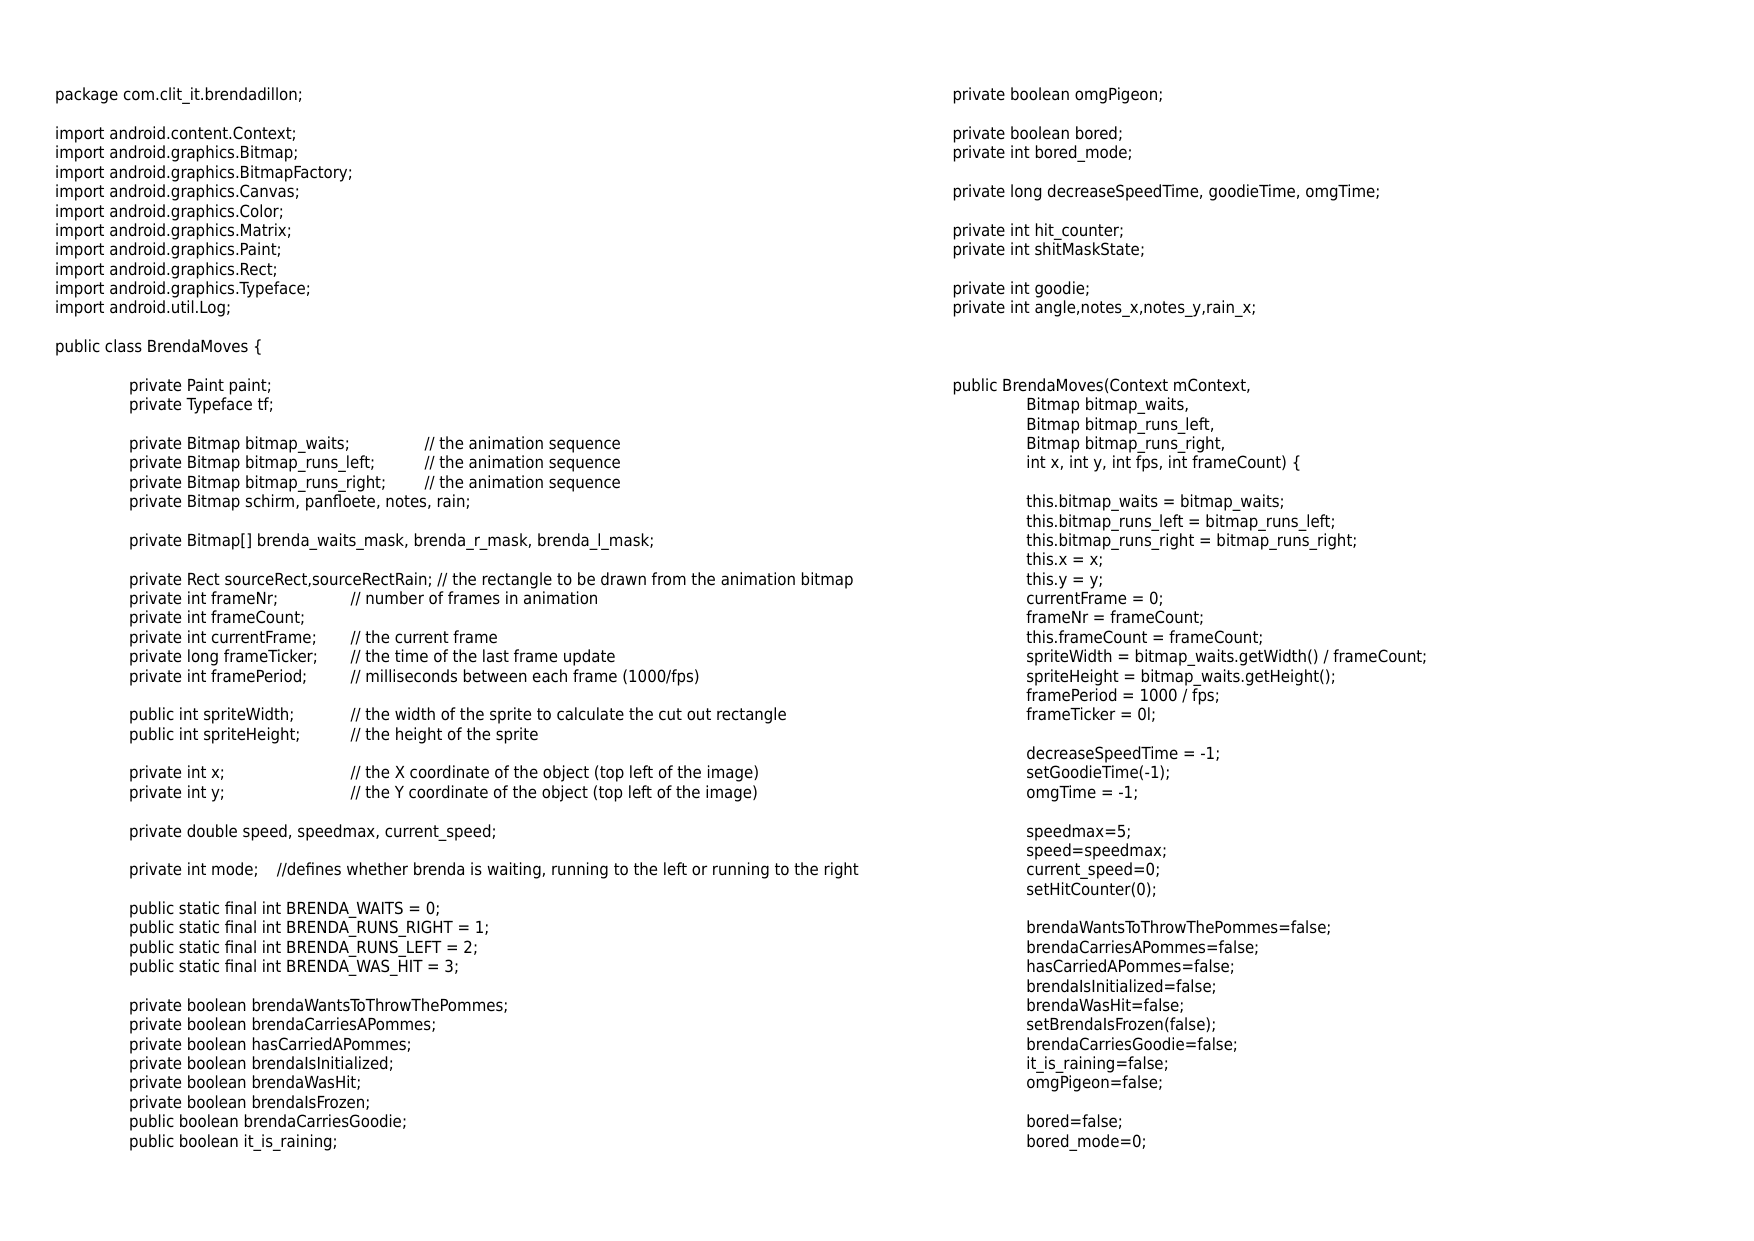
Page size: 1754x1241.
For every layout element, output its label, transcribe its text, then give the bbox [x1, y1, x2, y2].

text bored=false; [878, 1112, 1685, 1131]
text public int spriteWidth; // the width of the sprite to calculate the cut out rectangle [55, 705, 878, 724]
text public BrendaMoves(Context mContext, [878, 376, 1685, 395]
text public static final int BRENDA_WAS_HIT = 3; [55, 957, 878, 976]
text public static final int BRENDA_WAITS = 0; [55, 899, 878, 918]
text import android.graphics.Bitmap; [55, 143, 878, 163]
text private boolean bored; [878, 124, 1685, 143]
text int x, int y, int fps, int frameCount) { [878, 453, 1685, 473]
text import android.graphics.Rect; [55, 259, 878, 279]
text private int y; // the Y coordinate of the object (top left of the image) [55, 783, 878, 802]
text private int framePeriod; // milliseconds between each frame (1000/fps) [55, 666, 878, 686]
text private Bitmap[] brenda_waits_mask, brenda_r_mask, brenda_l_mask; [55, 531, 878, 550]
text private int frameCount; [55, 608, 878, 628]
text Bitmap bitmap_runs_right, [878, 434, 1685, 453]
text brendaCarriesAPommes=false; [878, 938, 1685, 957]
text Bitmap bitmap_waits, [878, 395, 1685, 414]
text private Typeface tf; [55, 395, 878, 414]
text hasCarriedAPommes=false; [878, 957, 1685, 976]
text public boolean brendaCarriesGoodie; [55, 1112, 878, 1131]
text brendaWasHit=false; [878, 996, 1685, 1015]
text import android.graphics.Paint; [55, 240, 878, 259]
text setBrendaIsFrozen(false); [878, 1015, 1685, 1034]
text private long decreaseSpeedTime, goodieTime, omgTime; [878, 182, 1685, 201]
text private Bitmap schirm, panfloete, notes, rain; [55, 492, 878, 511]
text import android.content.Context; [55, 124, 878, 143]
text setGoodieTime(-1); [878, 763, 1685, 783]
text private boolean brendaWantsToThrowThePommes; [55, 996, 878, 1015]
text it_is_raining=false; [878, 1054, 1685, 1073]
text public static final int BRENDA_RUNS_LEFT = 2; [55, 938, 878, 957]
text public class BrendaMoves { [55, 337, 878, 356]
text private double speed, speedmax, current_speed; [55, 821, 878, 841]
text this.bitmap_runs_left = bitmap_runs_left; [878, 511, 1685, 531]
text private int hit_counter; [878, 221, 1685, 240]
text current_speed=0; [878, 860, 1685, 879]
text omgTime = -1; [878, 783, 1685, 802]
text private int currentFrame; // the current frame [55, 628, 878, 647]
text private boolean brendaWasHit; [55, 1073, 878, 1093]
text private int bored_mode; [878, 143, 1685, 163]
text spriteHeight = bitmap_waits.getHeight(); [878, 666, 1685, 686]
text public static final int BRENDA_RUNS_RIGHT = 1; [55, 918, 878, 938]
text this.bitmap_runs_right = bitmap_runs_right; [878, 531, 1685, 550]
text this.x = x; [878, 550, 1685, 569]
text this.y = y; [878, 569, 1685, 589]
text this.frameCount = frameCount; [878, 628, 1685, 647]
text private int goodie; [878, 279, 1685, 298]
text setHitCounter(0); [878, 879, 1685, 899]
text private Paint paint; [55, 376, 878, 395]
text omgPigeon=false; [878, 1073, 1685, 1093]
text public boolean it_is_raining; [55, 1131, 878, 1151]
text brendaCarriesGoodie=false; [878, 1034, 1685, 1054]
text Bitmap bitmap_runs_left, [878, 414, 1685, 434]
text import android.graphics.Color; [55, 201, 878, 221]
text framePeriod = 1000 / fps; [878, 686, 1685, 705]
text speedmax=5; [878, 821, 1685, 841]
text private boolean brendaCarriesAPommes; [55, 1015, 878, 1034]
text private Rect sourceRect,sourceRectRain; // the rectangle to be drawn from the animation bitmap [55, 569, 878, 589]
text private int x; // the X coordinate of the object (top left of the image) [55, 763, 878, 783]
text private boolean hasCarriedAPommes; [55, 1034, 878, 1054]
text import android.graphics.Typeface; [55, 279, 878, 298]
text bored_mode=0; [878, 1131, 1685, 1151]
text public int spriteHeight; // the height of the sprite [55, 724, 878, 744]
text private int angle,notes_x,notes_y,rain_x; [878, 298, 1685, 318]
text frameNr = frameCount; [878, 608, 1685, 628]
text private boolean brendaIsInitialized; [55, 1054, 878, 1073]
text decreaseSpeedTime = -1; [878, 744, 1685, 763]
text import android.graphics.BitmapFactory; [55, 163, 878, 182]
text private Bitmap bitmap_runs_right; // the animation sequence [55, 473, 878, 492]
text brendaIsInitialized=false; [878, 976, 1685, 996]
text speed=speedmax; [878, 841, 1685, 860]
text package com.clit_it.brendadillon; [55, 85, 878, 104]
text private int shitMaskState; [878, 240, 1685, 259]
text frameTicker = 0l; [878, 705, 1685, 724]
text private Bitmap bitmap_waits; // the animation sequence [55, 434, 878, 453]
text private long frameTicker; // the time of the last frame update [55, 647, 878, 666]
text private int frameNr; // number of frames in animation [55, 589, 878, 608]
text import android.graphics.Matrix; [55, 221, 878, 240]
text private Bitmap bitmap_runs_left; // the animation sequence [55, 453, 878, 473]
text import android.util.Log; [55, 298, 878, 318]
text currentFrame = 0; [878, 589, 1685, 608]
text private boolean brendaIsFrozen; [55, 1093, 878, 1112]
text spriteWidth = bitmap_waits.getWidth() / frameCount; [878, 647, 1685, 666]
text brendaWantsToThrowThePommes=false; [878, 918, 1685, 938]
text import android.graphics.Canvas; [55, 182, 878, 201]
text private int mode; //defines whether brenda is waiting, running to the left or running to the right [55, 860, 878, 879]
text private boolean omgPigeon; [878, 85, 1685, 104]
text this.bitmap_waits = bitmap_waits; [878, 492, 1685, 511]
